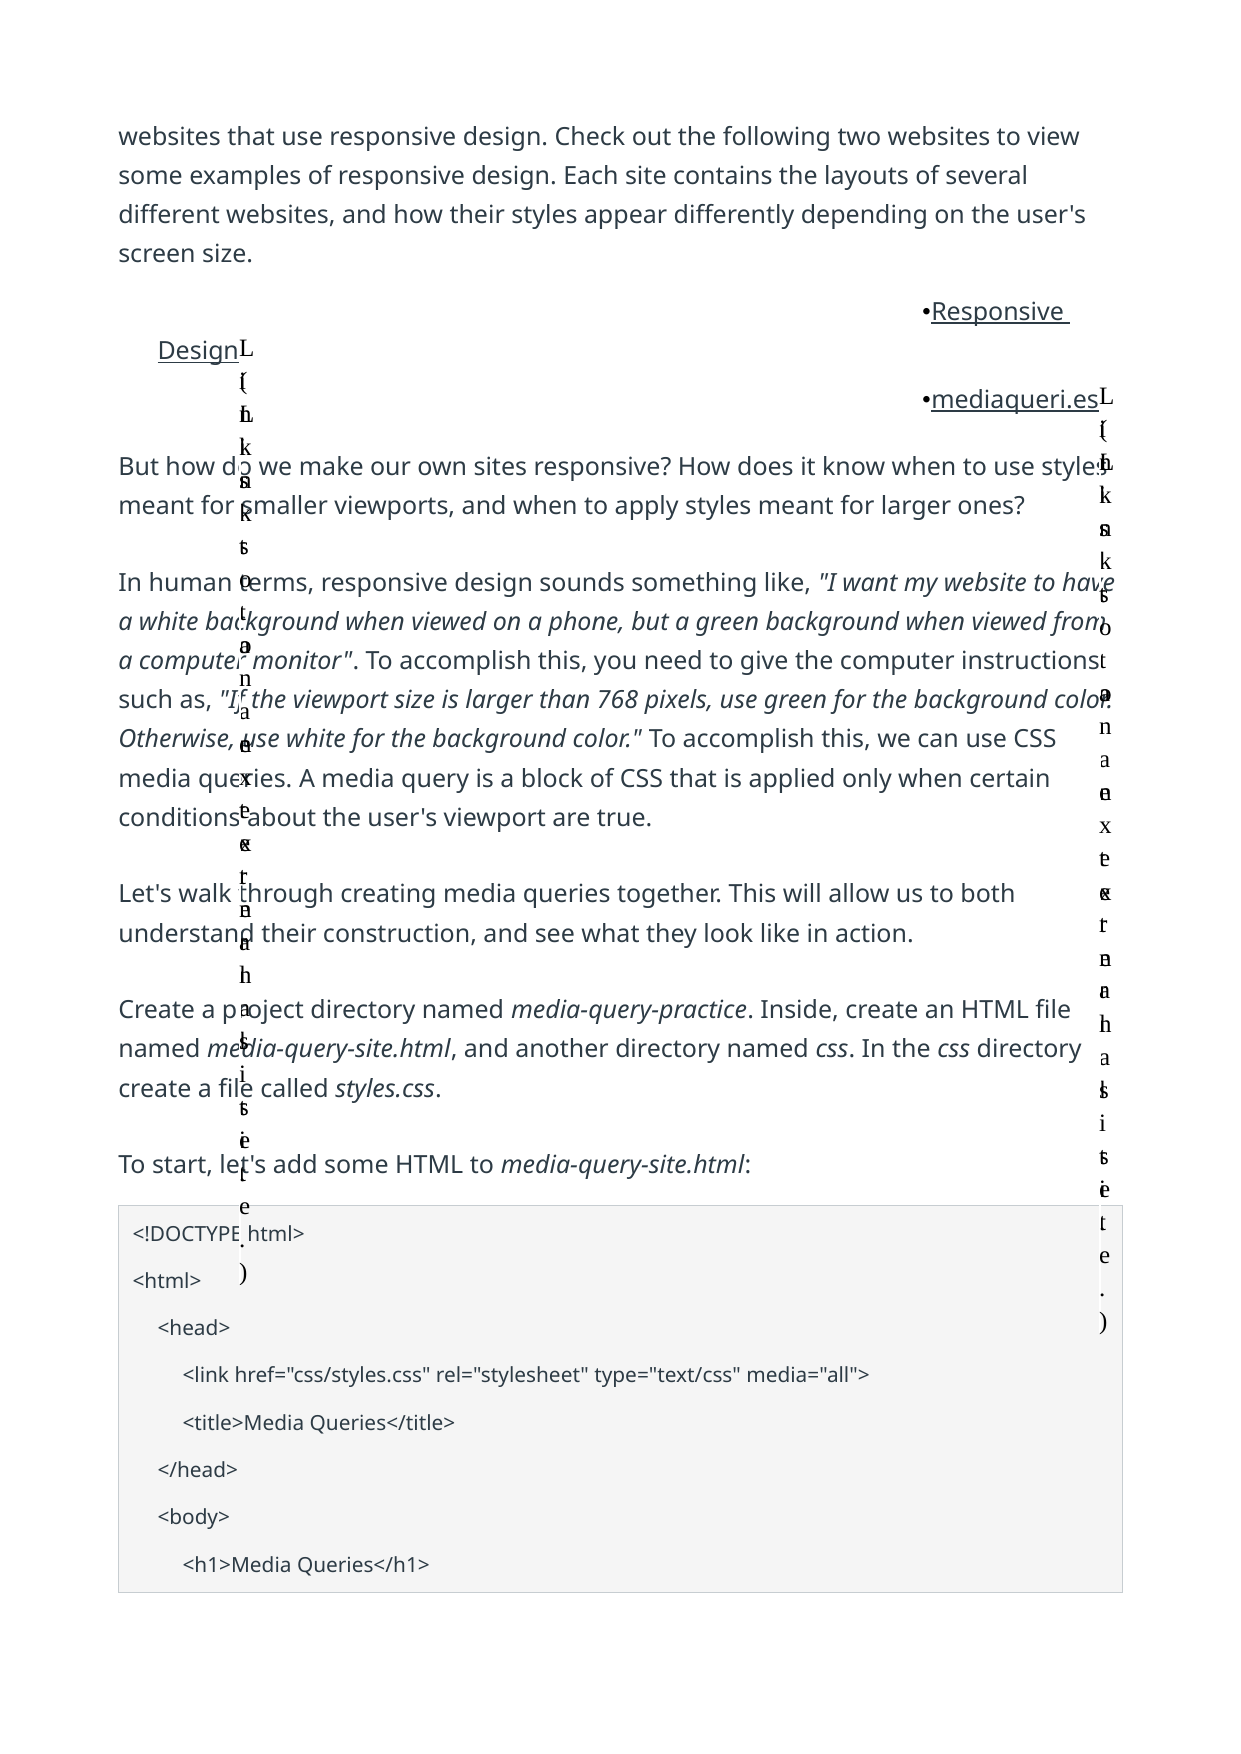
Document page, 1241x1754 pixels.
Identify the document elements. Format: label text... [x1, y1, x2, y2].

text <title>Media Queries</title> [119, 1394, 1122, 1436]
text <!DOCTYPE html> [119, 1206, 239, 1247]
text Create a project directory named media-query-practice. Inside, create an HTML file named media-query-site.html, and another directory named css. In the css directory create a file called styles.css. [118, 992, 239, 1104]
text <!DOCTYPE html> [1101, 1206, 1122, 1247]
text Let's walk through creating media queries together. This will allow us to both understand their construction, and see what they look like in action. [118, 876, 239, 949]
text Create a project directory named media-query-practice. Inside, create an HTML file named media-query-site.html, and another directory named css. In the css directory create a file called styles.css. [241, 992, 1099, 1104]
text <link href="css/styles.css" rel="stylesheet" type="text/css" media="all"> [119, 1346, 1122, 1389]
list Responsive Design [118, 293, 1122, 367]
text Let's walk through creating media queries together. This will allow us to both understand their construction, and see what they look like in action. [241, 876, 1099, 949]
list mediaqueri.es [241, 381, 1099, 415]
text But how do we make our own sites responsive? How does it know when to use styles meant for smaller viewports, and when to apply styles meant for larger ones? [118, 448, 239, 522]
text <h1>Media Queries</h1> [119, 1536, 1122, 1592]
text <html> [1101, 1252, 1122, 1294]
text To start, let's add some HTML to media-query-site.html: [241, 1147, 1099, 1181]
text </head> [119, 1441, 1122, 1484]
text In human terms, responsive design sounds something like, "I want my website to have a white background when viewed on a phone, but a green background when viewed from a computer monitor". To accomplish this, you need to give the computer instructions such as, "If the viewport size is larger than 768 pixels, use green for the background color. Otherwise, use white for the background color." To accomplish this, we can use CSS media queries. A media query is a block of CSS that is applied only when certain conditions about the user's viewport are true. [241, 564, 1099, 833]
text websites that use responsive design. Check out the following two websites to view some examples of responsive design. Each site contains the layouts of several different websites, and how their styles appear differently depending on the user's screen size. [118, 118, 1122, 270]
text In human terms, responsive design sounds something like, "I want my website to have a white background when viewed on a phone, but a green background when viewed from a computer monitor". To accomplish this, you need to give the computer instructions such as, "If the viewport size is larger than 768 pixels, use green for the background color. Otherwise, use white for the background color." To accomplish this, we can use CSS media queries. A media query is a block of CSS that is applied only when certain conditions about the user's viewport are true. [118, 564, 239, 833]
list mediaqueri.es [118, 381, 239, 415]
text But how do we make our own sites responsive? How does it know when to use styles meant for smaller viewports, and when to apply styles meant for larger ones? [241, 448, 1099, 522]
list mediaqueri.es [1101, 381, 1122, 415]
text <html> [119, 1252, 1099, 1294]
text <body> [119, 1488, 1122, 1531]
text <!DOCTYPE html> [241, 1206, 1099, 1247]
text <head> [119, 1299, 1122, 1342]
text To start, let's add some HTML to media-query-site.html: [118, 1147, 239, 1181]
